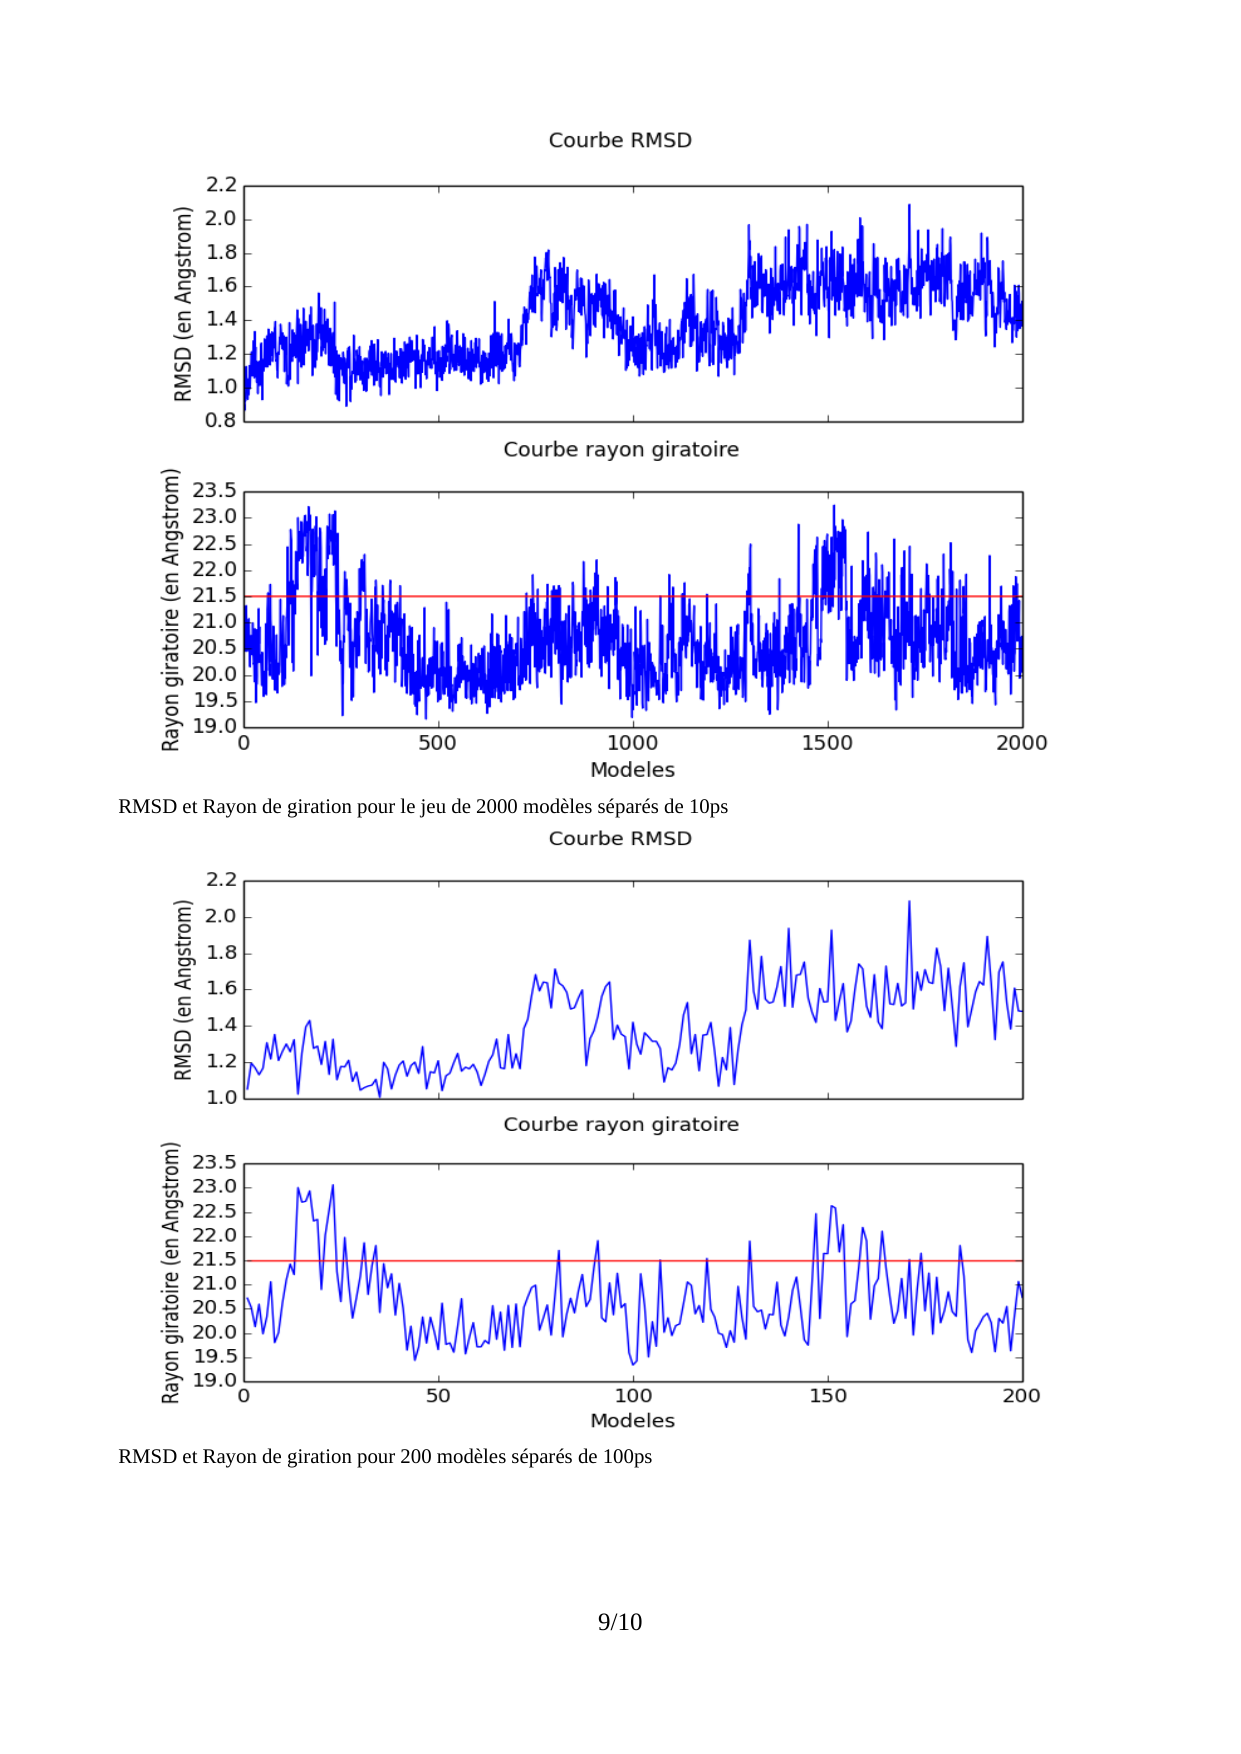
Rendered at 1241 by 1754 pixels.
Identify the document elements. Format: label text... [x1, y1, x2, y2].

text RMSD et Rayon de giration pour le jeu de 2000 modèles séparés de 10ps [118, 795, 1122, 818]
picture [118, 118, 1123, 795]
picture [118, 818, 1123, 1444]
text RMSD et Rayon de giration pour 200 modèles séparés de 100ps [118, 1444, 1122, 1468]
